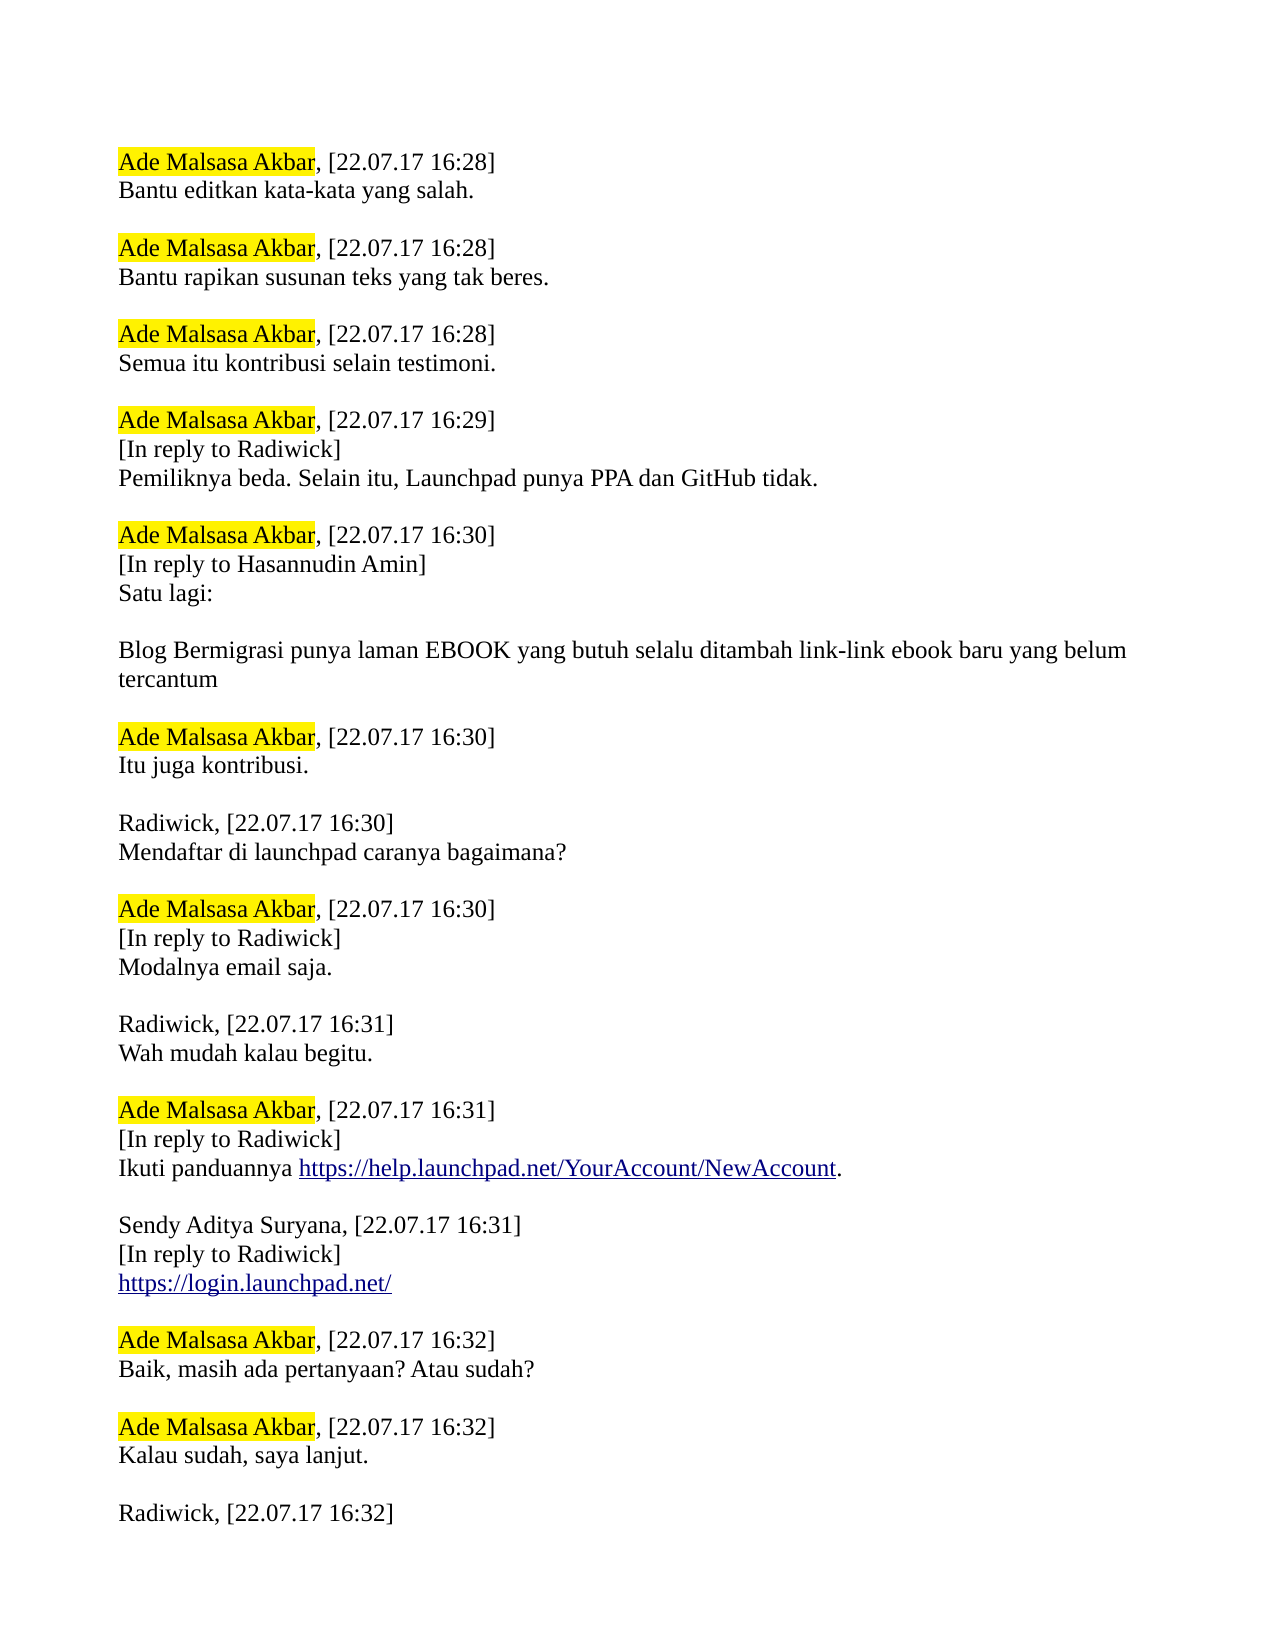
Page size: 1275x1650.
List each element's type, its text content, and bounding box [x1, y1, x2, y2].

text Ade Malsasa Akbar, [22.07.17 16:30] [118, 521, 1157, 549]
text Ade Malsasa Akbar, [22.07.17 16:31] [118, 1096, 1157, 1124]
text Ade Malsasa Akbar, [22.07.17 16:30] [118, 894, 1157, 923]
text Pemiliknya beda. Selain itu, Launchpad punya PPA dan GitHub tidak. [118, 463, 1157, 492]
text [In reply to Radiwick] [118, 923, 1157, 952]
text Ade Malsasa Akbar, [22.07.17 16:30] [118, 722, 1157, 751]
text Bantu editkan kata-kata yang salah. [118, 176, 1157, 204]
text https://login.launchpad.net/ [118, 1268, 1157, 1297]
text Kalau sudah, saya lanjut. [118, 1441, 1157, 1469]
text Mendaftar di launchpad caranya bagaimana? [118, 837, 1157, 866]
text Modalnya email saja. [118, 952, 1157, 981]
text Radiwick, [22.07.17 16:31] [118, 1009, 1157, 1038]
text Sendy Aditya Suryana, [22.07.17 16:31] [118, 1211, 1157, 1239]
text Wah mudah kalau begitu. [118, 1038, 1157, 1067]
text Satu lagi: [118, 578, 1157, 607]
text Ade Malsasa Akbar, [22.07.17 16:32] [118, 1326, 1157, 1354]
text Ade Malsasa Akbar, [22.07.17 16:28] [118, 319, 1157, 348]
text [In reply to Hasannudin Amin] [118, 549, 1157, 578]
text Blog Bermigrasi punya laman EBOOK yang butuh selalu ditambah link-link ebook baru yang belum tercantum [118, 636, 1157, 693]
text Ade Malsasa Akbar, [22.07.17 16:28] [118, 147, 1157, 176]
text Radiwick, [22.07.17 16:30] [118, 808, 1157, 837]
text Semua itu kontribusi selain testimoni. [118, 348, 1157, 377]
text [In reply to Radiwick] [118, 434, 1157, 463]
text Ade Malsasa Akbar, [22.07.17 16:29] [118, 406, 1157, 434]
text Ade Malsasa Akbar, [22.07.17 16:28] [118, 233, 1157, 262]
text Radiwick, [22.07.17 16:32] [118, 1498, 1157, 1527]
text Ikuti panduannya https://help.launchpad.net/YourAccount/NewAccount. [118, 1153, 1157, 1182]
text Baik, masih ada pertanyaan? Atau sudah? [118, 1354, 1157, 1383]
text Itu juga kontribusi. [118, 751, 1157, 779]
text [In reply to Radiwick] [118, 1124, 1157, 1153]
text [In reply to Radiwick] [118, 1239, 1157, 1268]
text Bantu rapikan susunan teks yang tak beres. [118, 262, 1157, 291]
text Ade Malsasa Akbar, [22.07.17 16:32] [118, 1412, 1157, 1441]
